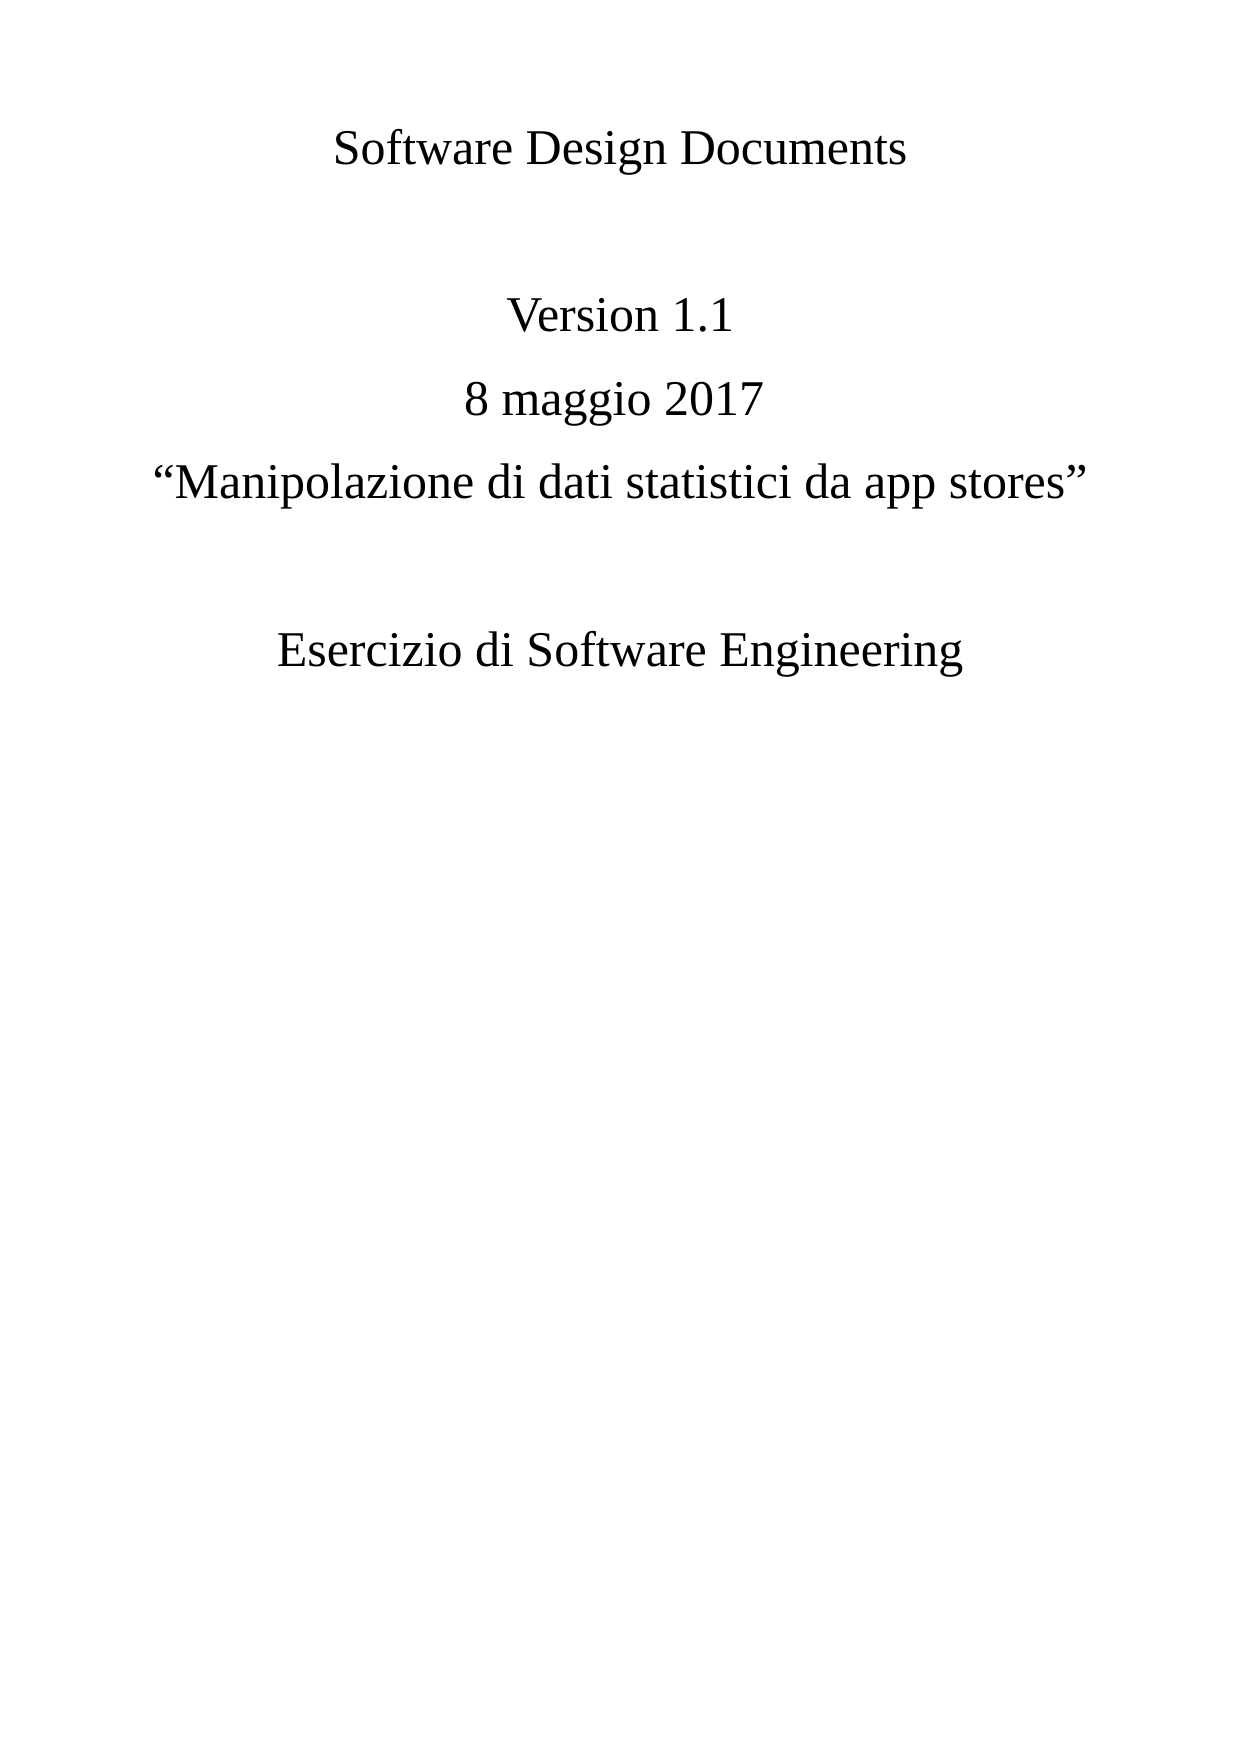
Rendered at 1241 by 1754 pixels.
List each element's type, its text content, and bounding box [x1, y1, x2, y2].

text Esercizio di Software Engineering [118, 619, 1122, 677]
text “Manipolazione di dati statistici da app stores” [118, 452, 1122, 510]
text Software Design Documents [118, 118, 1122, 176]
text 8 maggio 2017 [118, 369, 1122, 426]
text Version 1.1 [118, 285, 1122, 343]
